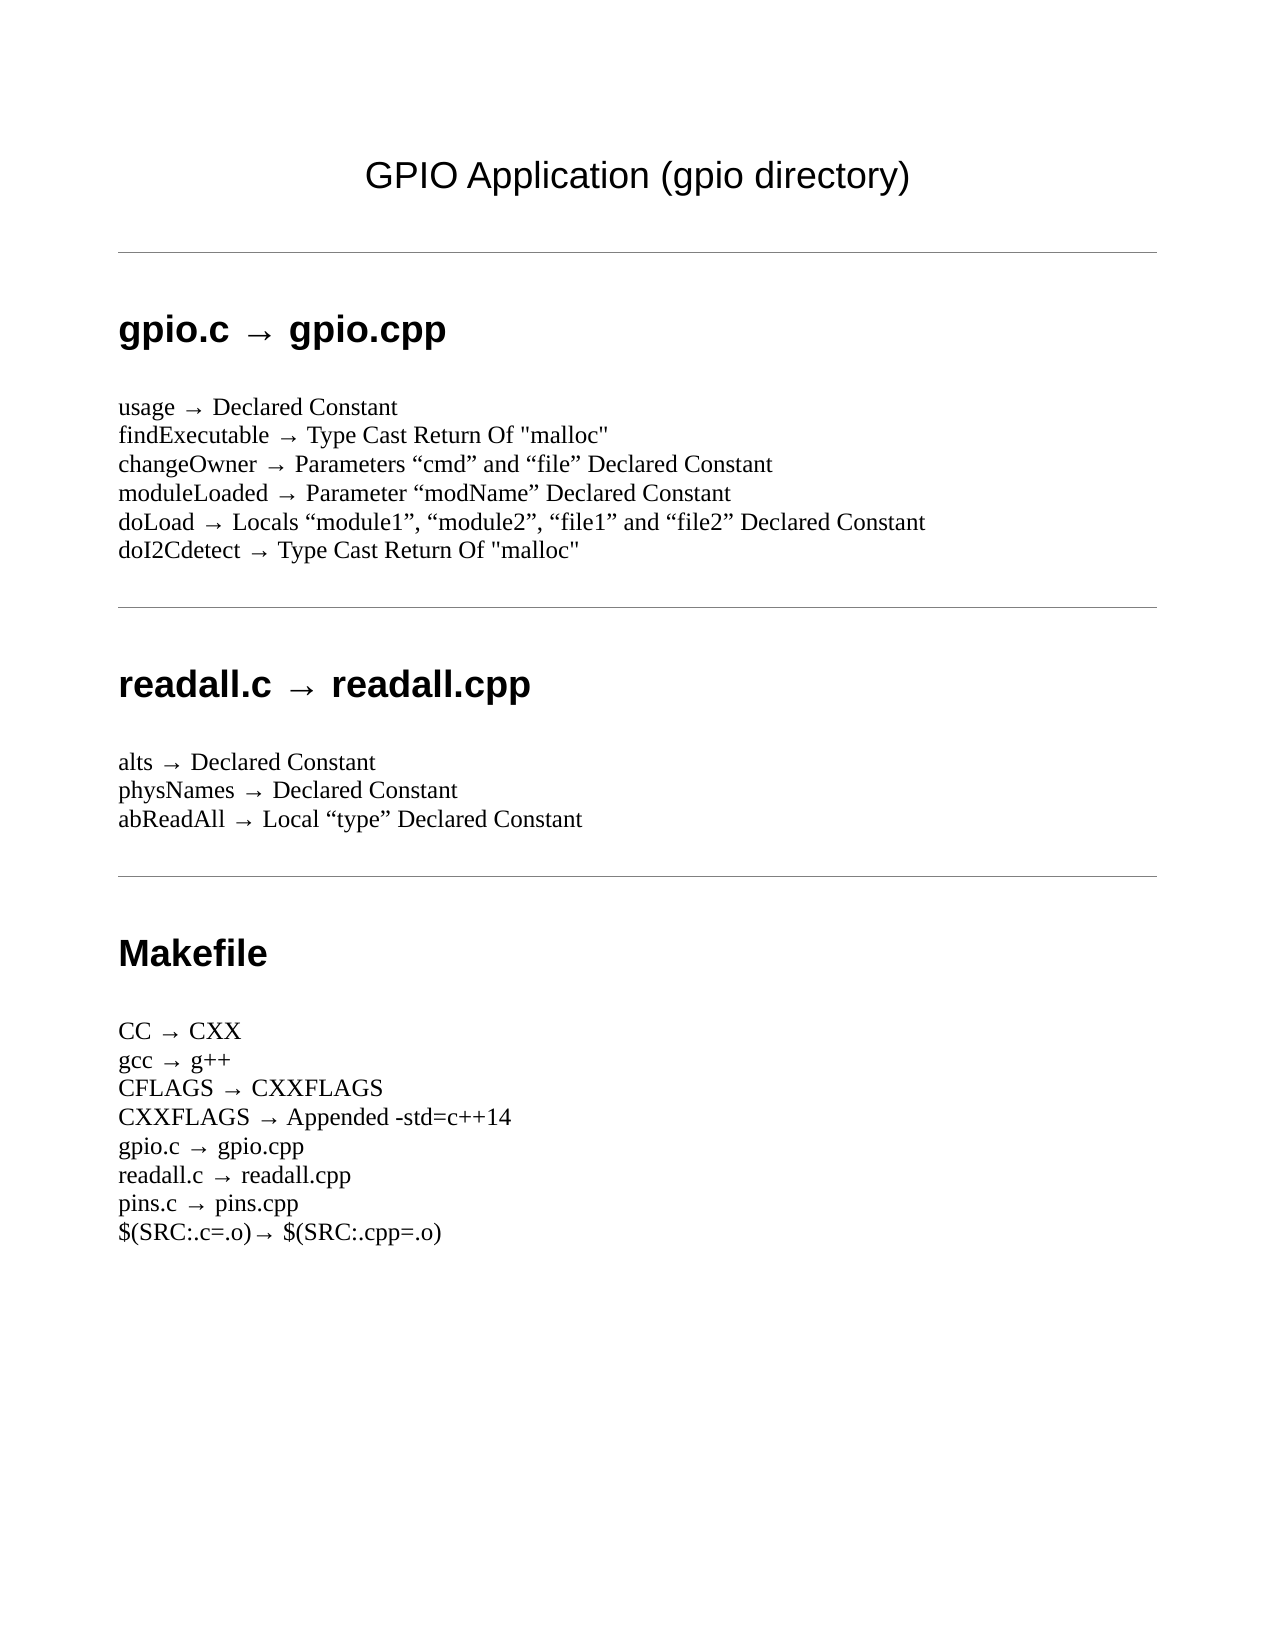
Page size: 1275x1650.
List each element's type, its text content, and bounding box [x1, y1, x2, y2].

text CC → CXX [118, 1016, 1157, 1045]
text doI2Cdetect → Type Cast Return Of "malloc" [118, 535, 1157, 564]
subtitle gpio.c → gpio.cpp [118, 307, 1157, 350]
text $(SRC:.c=.o)→ $(SRC:.cpp=.o) [118, 1217, 1157, 1246]
subtitle GPIO Application (gpio directory) [118, 153, 1157, 196]
text CFLAGS → CXXFLAGS [118, 1073, 1157, 1102]
text CXXFLAGS → Appended -std=c++14 [118, 1102, 1157, 1131]
subtitle Makefile [118, 931, 1157, 975]
text usage → Declared Constant [118, 392, 1157, 420]
text physNames → Declared Constant [118, 776, 1157, 804]
text moduleLoaded → Parameter “modName” Declared Constant [118, 478, 1157, 507]
text pins.c → pins.cpp [118, 1188, 1157, 1217]
text readall.c → readall.cpp [118, 1160, 1157, 1188]
text abReadAll → Local “type” Declared Constant [118, 804, 1157, 833]
text alts → Declared Constant [118, 747, 1157, 776]
text gcc → g++ [118, 1045, 1157, 1073]
text changeOwner → Parameters “cmd” and “file” Declared Constant [118, 449, 1157, 478]
subtitle readall.c → readall.cpp [118, 662, 1157, 706]
text gpio.c → gpio.cpp [118, 1131, 1157, 1160]
text doLoad → Locals “module1”, “module2”, “file1” and “file2” Declared Constant [118, 507, 1157, 535]
text findExecutable → Type Cast Return Of "malloc" [118, 420, 1157, 449]
